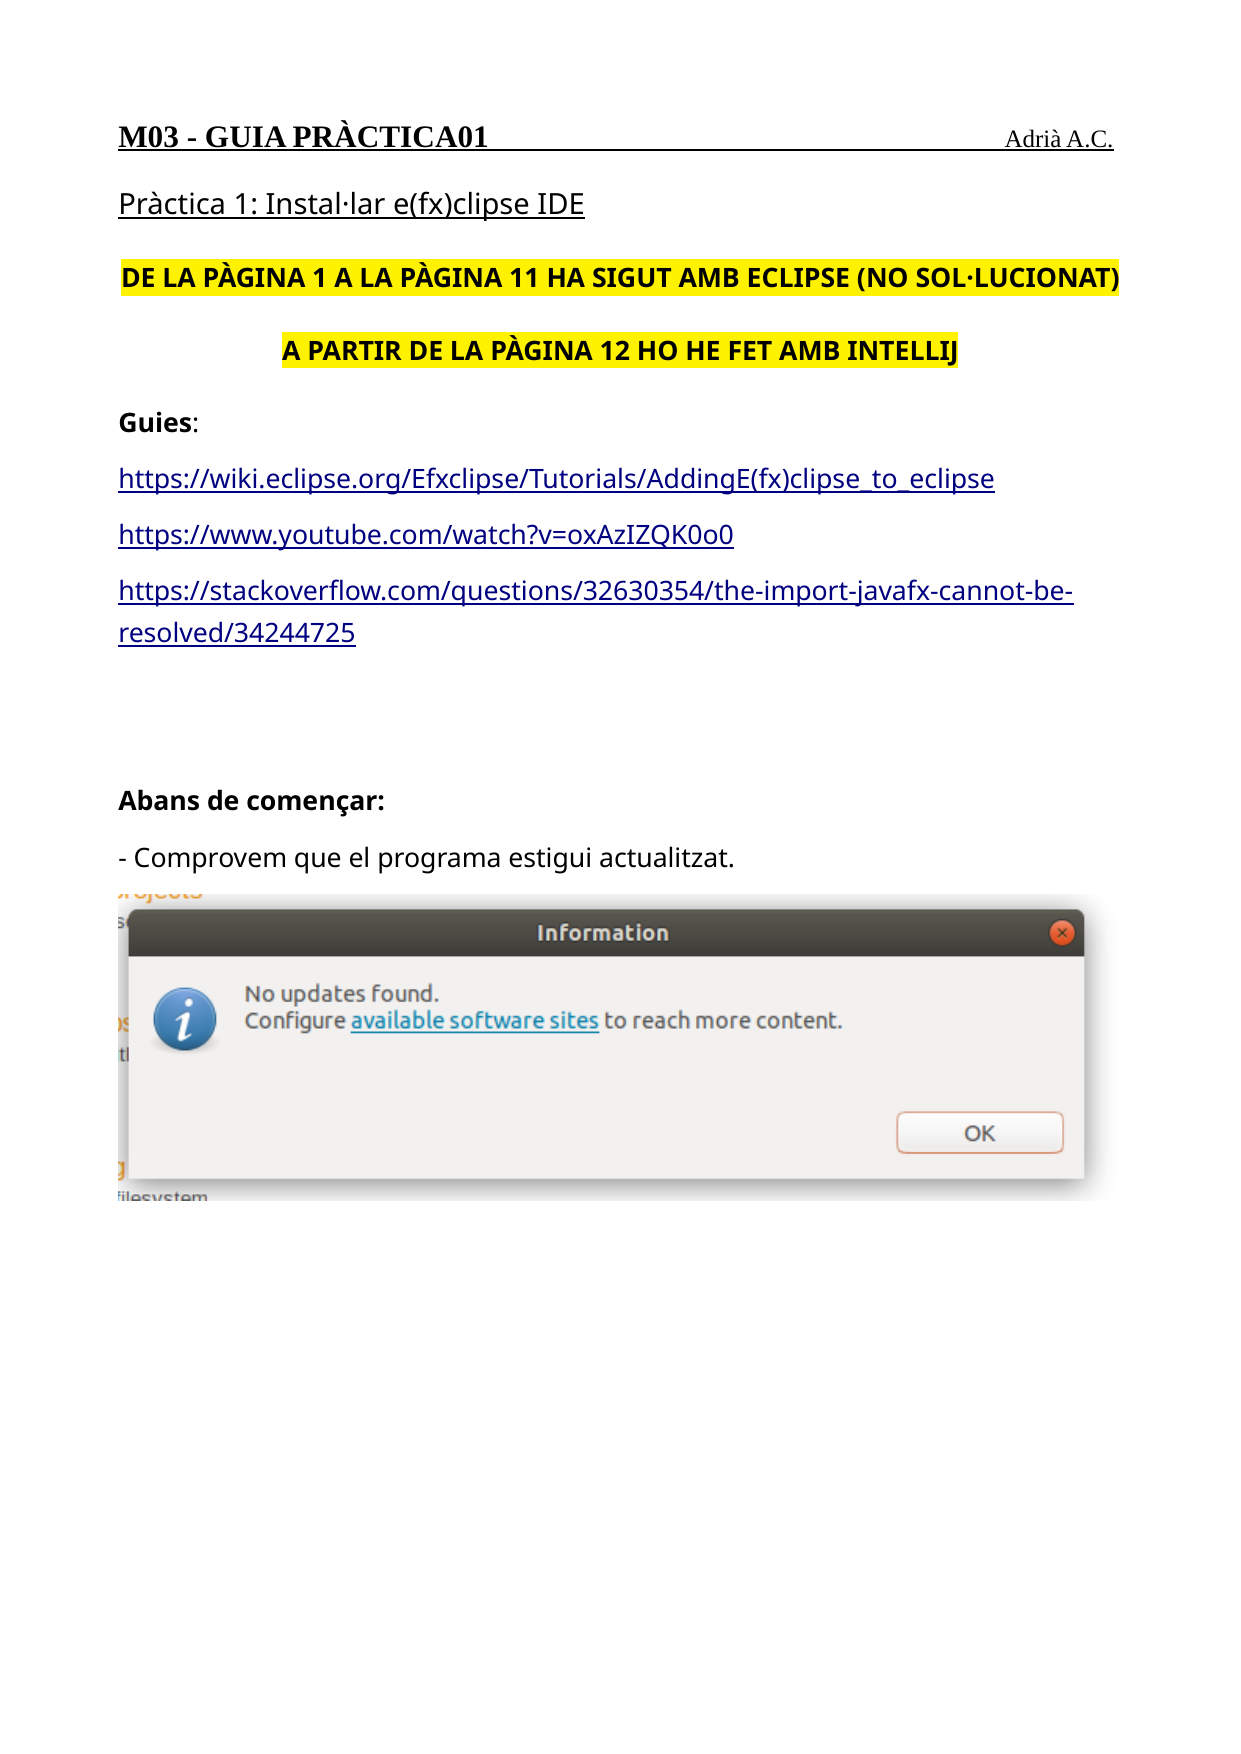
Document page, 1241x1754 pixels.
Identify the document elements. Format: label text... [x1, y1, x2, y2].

text Pràctica 1: Instal·lar e(fx)clipse IDE [118, 183, 1122, 223]
text https://www.youtube.com/watch?v=oxAzIZQK0o0 [118, 516, 1122, 552]
text Guies: [118, 404, 1122, 440]
text DE LA PÀGINA 1 A LA PÀGINA 11 HA SIGUT AMB ECLIPSE (NO SOL·LUCIONAT) [118, 259, 1122, 296]
text https://wiki.eclipse.org/Efxclipse/Tutorials/AddingE(fx)clipse_to_eclipse [118, 460, 1122, 496]
text https://stackoverflow.com/questions/32630354/the-import-javafx-cannot-be-resolved/34244725 [118, 572, 1122, 650]
text A PARTIR DE LA PÀGINA 12 HO HE FET AMB INTELLIJ [118, 332, 1122, 368]
text Abans de començar: [118, 782, 1122, 818]
text - Comprovem que el programa estigui actualitzat. [118, 838, 1122, 875]
picture [118, 894, 1122, 1201]
